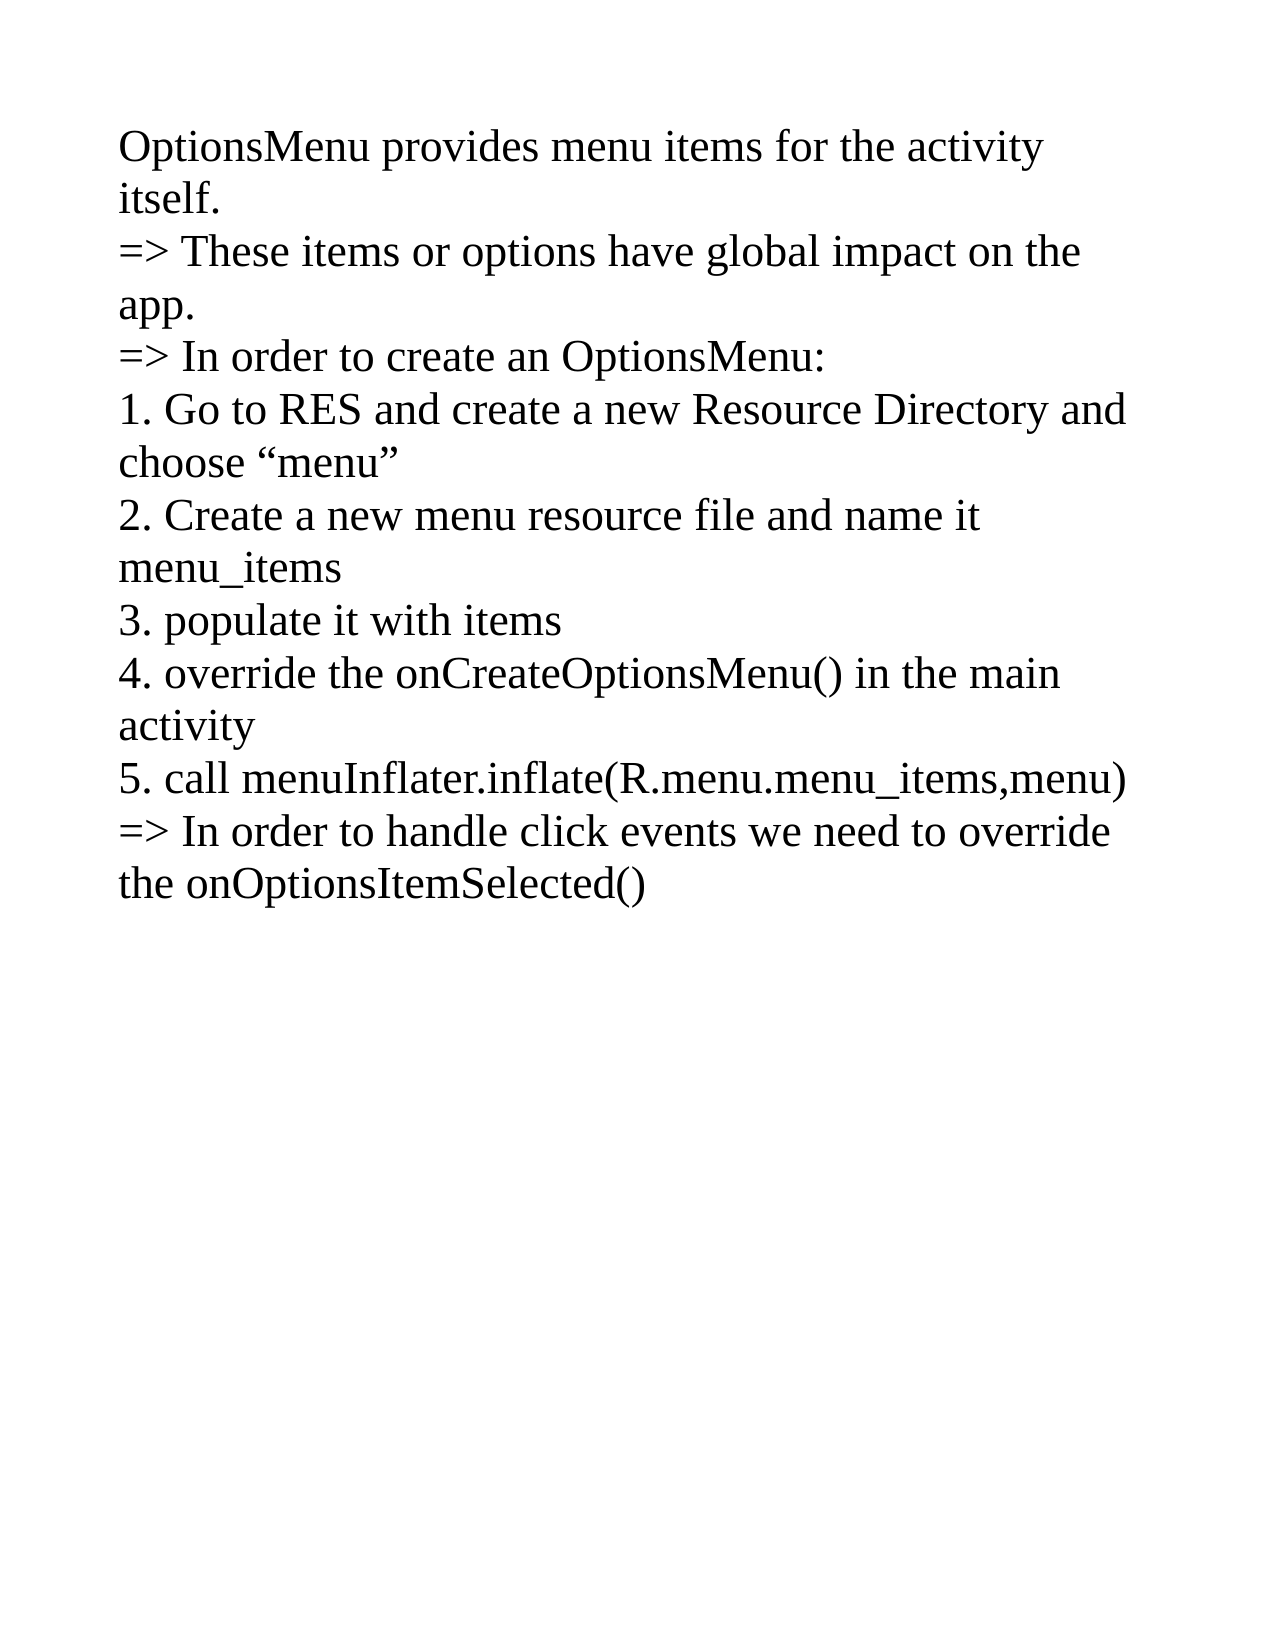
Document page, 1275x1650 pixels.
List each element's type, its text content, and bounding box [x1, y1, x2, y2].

text => In order to create an OptionsMenu: [118, 329, 1157, 382]
text 4. override the onCreateOptionsMenu() in the main activity [118, 645, 1157, 751]
text 3. populate it with items [118, 592, 1157, 645]
text => These items or options have global impact on the app. [118, 223, 1157, 329]
text 1. Go to RES and create a new Resource Directory and choose “menu” [118, 382, 1157, 487]
text OptionsMenu provides menu items for the activity itself. [118, 118, 1157, 223]
text 2. Create a new menu resource file and name it menu_items [118, 487, 1157, 592]
text 5. call menuInflater.inflate(R.menu.menu_items,menu) [118, 751, 1157, 803]
text => In order to handle click events we need to override the onOptionsItemSelected() [118, 803, 1157, 909]
